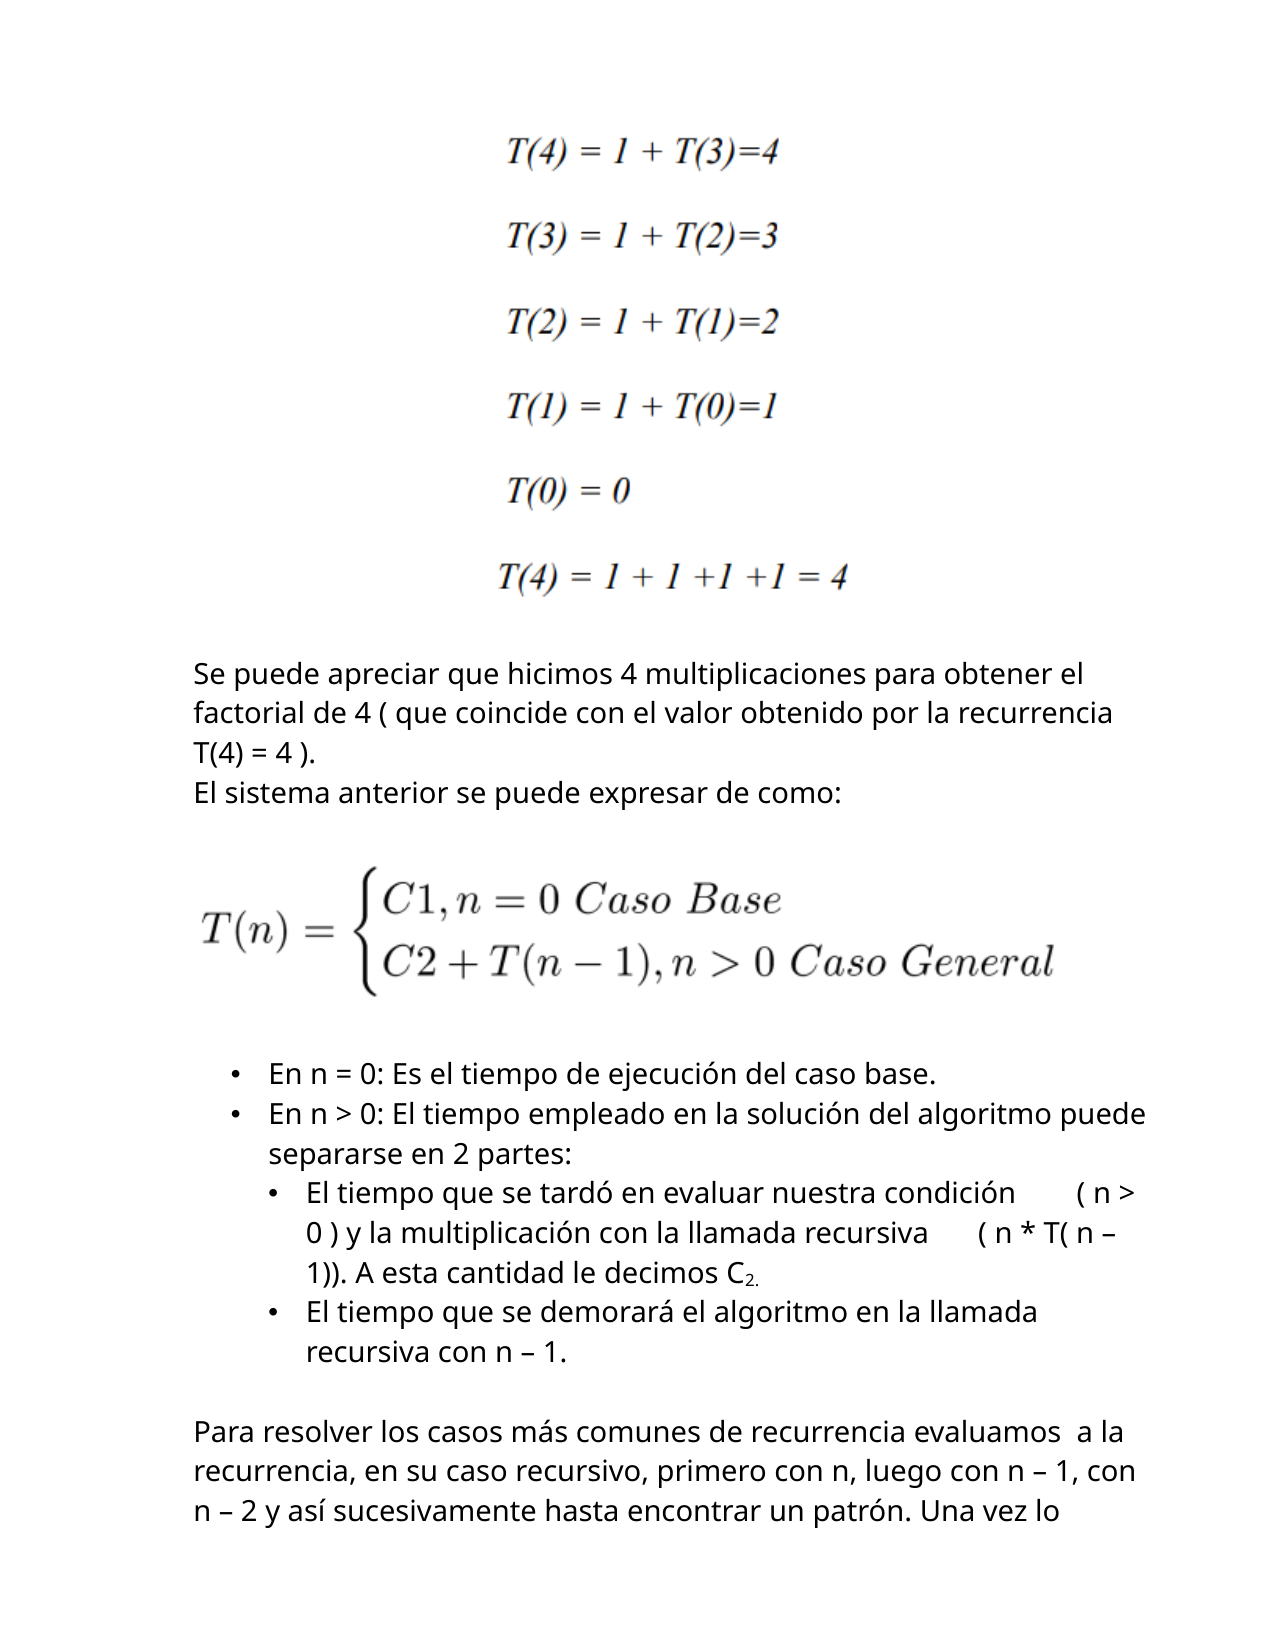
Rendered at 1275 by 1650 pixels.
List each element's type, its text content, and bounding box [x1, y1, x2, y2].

text Para resolver los casos más comunes de recurrencia evaluamos a la recurrencia, en su caso recursivo, primero con n, luego con n – 1, con n – 2 y así sucesivamente hasta encontrar un patrón. Una vez lo [193, 1411, 1157, 1530]
picture [486, 118, 864, 614]
list El tiempo que se tardó en evaluar nuestra condición ( n > 0 ) y la multiplicación con la llamada recursiva ( n * T( n – 1)). A esta cantidad le decimos C2. [268, 1173, 1157, 1292]
text Se puede apreciar que hicimos 4 multiplicaciones para obtener el factorial de 4 ( que coincide con el valor obtenido por la recurrencia T(4) = 4 ). [193, 653, 1157, 772]
picture [193, 851, 1082, 1014]
list En n > 0: El tiempo empleado en la solución del algoritmo puede separarse en 2 partes: [231, 1093, 1157, 1173]
text El sistema anterior se puede expresar de como: [193, 772, 1157, 812]
list En n = 0: Es el tiempo de ejecución del caso base. [231, 1054, 1157, 1093]
list El tiempo que se demorará el algoritmo en la llamada recursiva con n – 1. [268, 1292, 1157, 1371]
